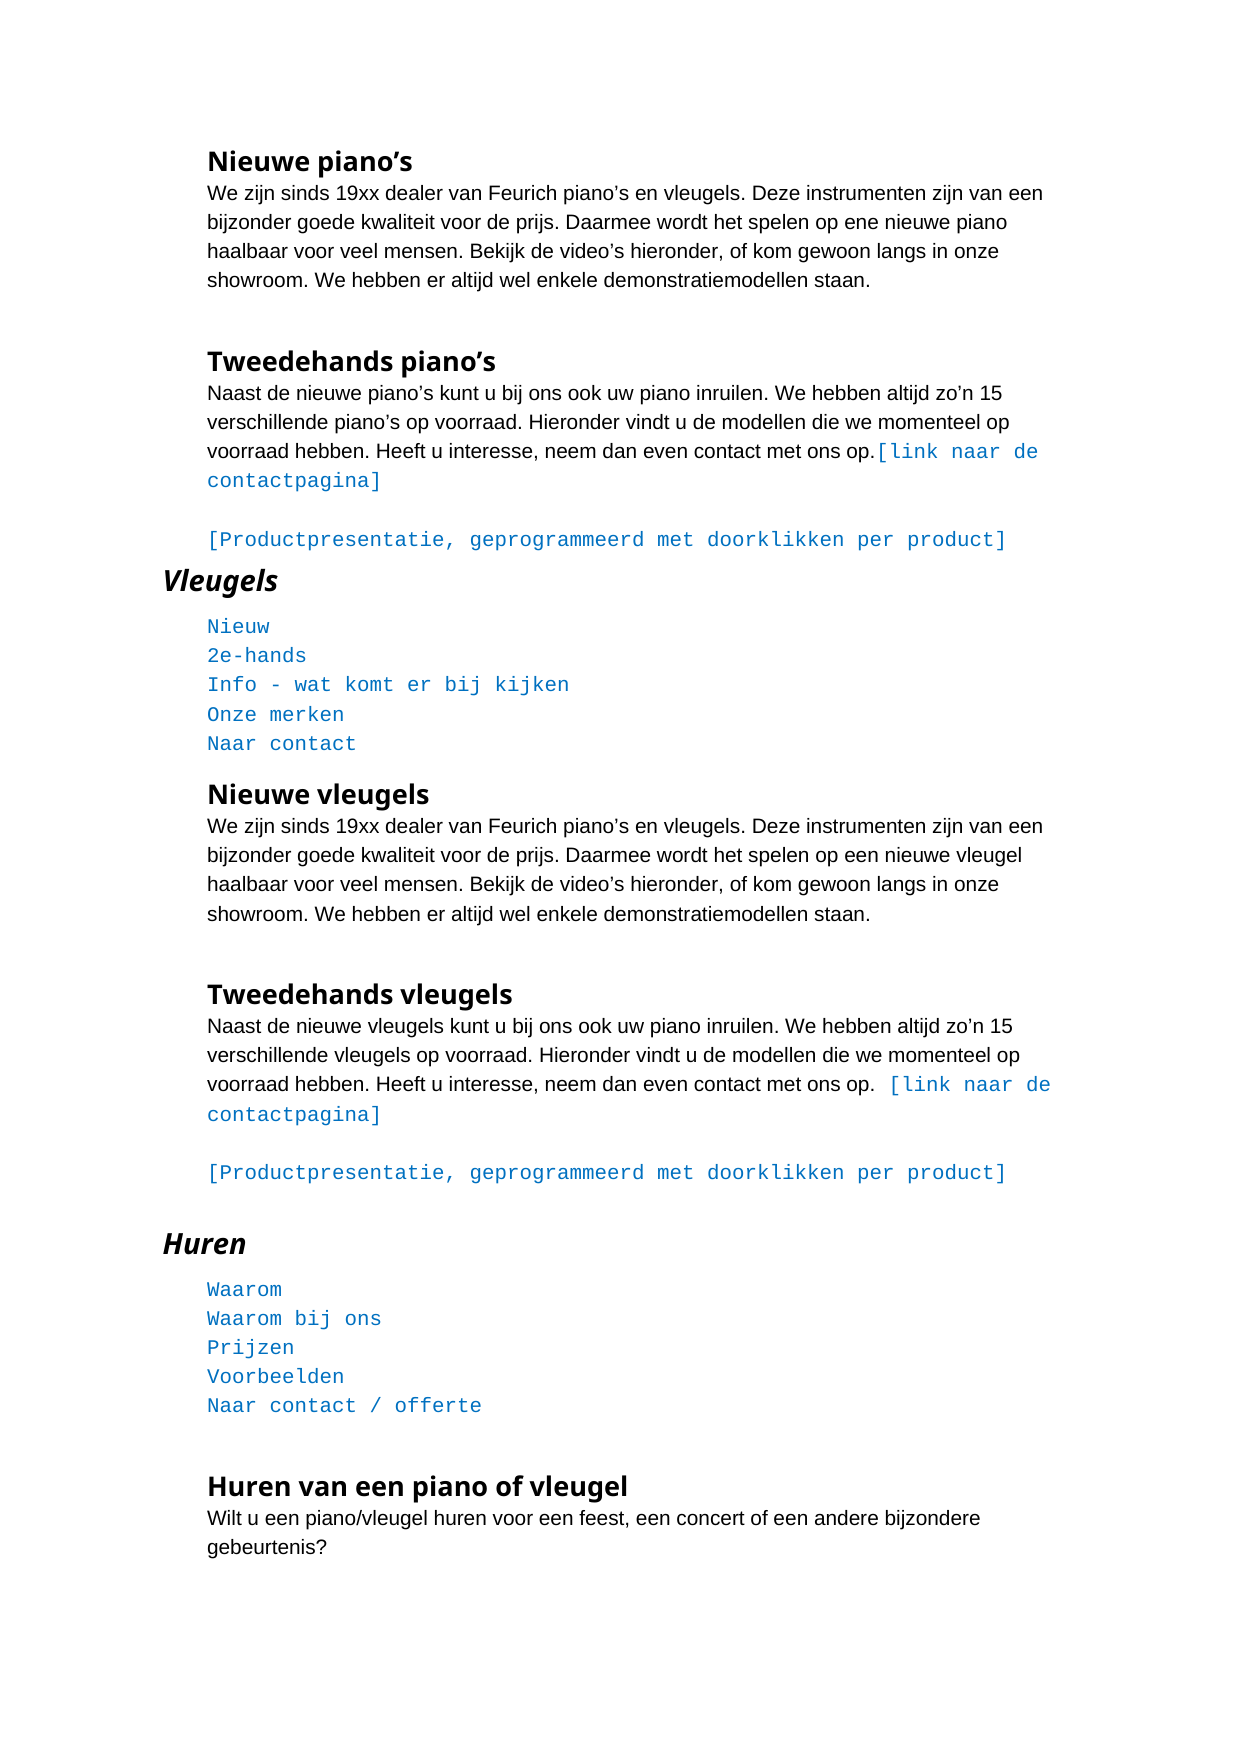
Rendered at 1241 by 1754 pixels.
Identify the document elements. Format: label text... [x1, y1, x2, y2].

text Naast de nieuwe piano’s kunt u bij ons ook uw piano inruilen. We hebben altijd zo’n 15 verschillende piano’s op voorraad. Hieronder vindt u de modellen die we momenteel op voorraad hebben. Heeft u interesse, neem dan even contact met ons op.[link naar de contactpagina] [207, 377, 1092, 493]
text Naar contact / offerte [207, 1389, 1092, 1418]
subtitle Tweedehands vleugels [207, 981, 1092, 1010]
text Waarom [207, 1273, 1092, 1302]
text Naar contact [207, 727, 1092, 756]
text We zijn sinds 19xx dealer van Feurich piano’s en vleugels. Deze instrumenten zijn van een bijzonder goede kwaliteit voor de prijs. Daarmee wordt het spelen op ene nieuwe piano haalbaar voor veel mensen. Bekijk de video’s hieronder, of kom gewoon langs in onze showroom. We hebben er altijd wel enkele demonstratiemodellen staan. [207, 177, 1092, 293]
text Onze merken [207, 698, 1092, 727]
subtitle Nieuwe piano’s [207, 148, 1092, 177]
text Voorbeelden [207, 1360, 1092, 1389]
subtitle Nieuwe vleugels [207, 781, 1092, 810]
text [Productpresentatie, geprogrammeerd met doorklikken per product] [207, 1156, 1092, 1185]
subtitle Huren van een piano of vleugel [207, 1473, 1092, 1502]
text Wilt u een piano/vleugel huren voor een feest, een concert of een andere bijzondere gebeurtenis? [207, 1502, 1092, 1560]
subtitle Huren [162, 1231, 1092, 1260]
text We zijn sinds 19xx dealer van Feurich piano’s en vleugels. Deze instrumenten zijn van een bijzonder goede kwaliteit voor de prijs. Daarmee wordt het spelen op een nieuwe vleugel haalbaar voor veel mensen. Bekijk de video’s hieronder, of kom gewoon langs in onze showroom. We hebben er altijd wel enkele demonstratiemodellen staan. [207, 810, 1092, 927]
text Prijzen [207, 1331, 1092, 1360]
text Info - wat komt er bij kijken [207, 668, 1092, 698]
subtitle Tweedehands piano’s [207, 348, 1092, 377]
subtitle Vleugels [162, 568, 1092, 598]
text 2e-hands [207, 639, 1092, 668]
text [Productpresentatie, geprogrammeerd met doorklikken per product] [207, 523, 1092, 552]
text Nieuw [207, 610, 1092, 639]
text Naast de nieuwe vleugels kunt u bij ons ook uw piano inruilen. We hebben altijd zo’n 15 verschillende vleugels op voorraad. Hieronder vindt u de modellen die we momenteel op voorraad hebben. Heeft u interesse, neem dan even contact met ons op. [link naar de contactpagina] [207, 1010, 1092, 1127]
text Waarom bij ons [207, 1302, 1092, 1331]
